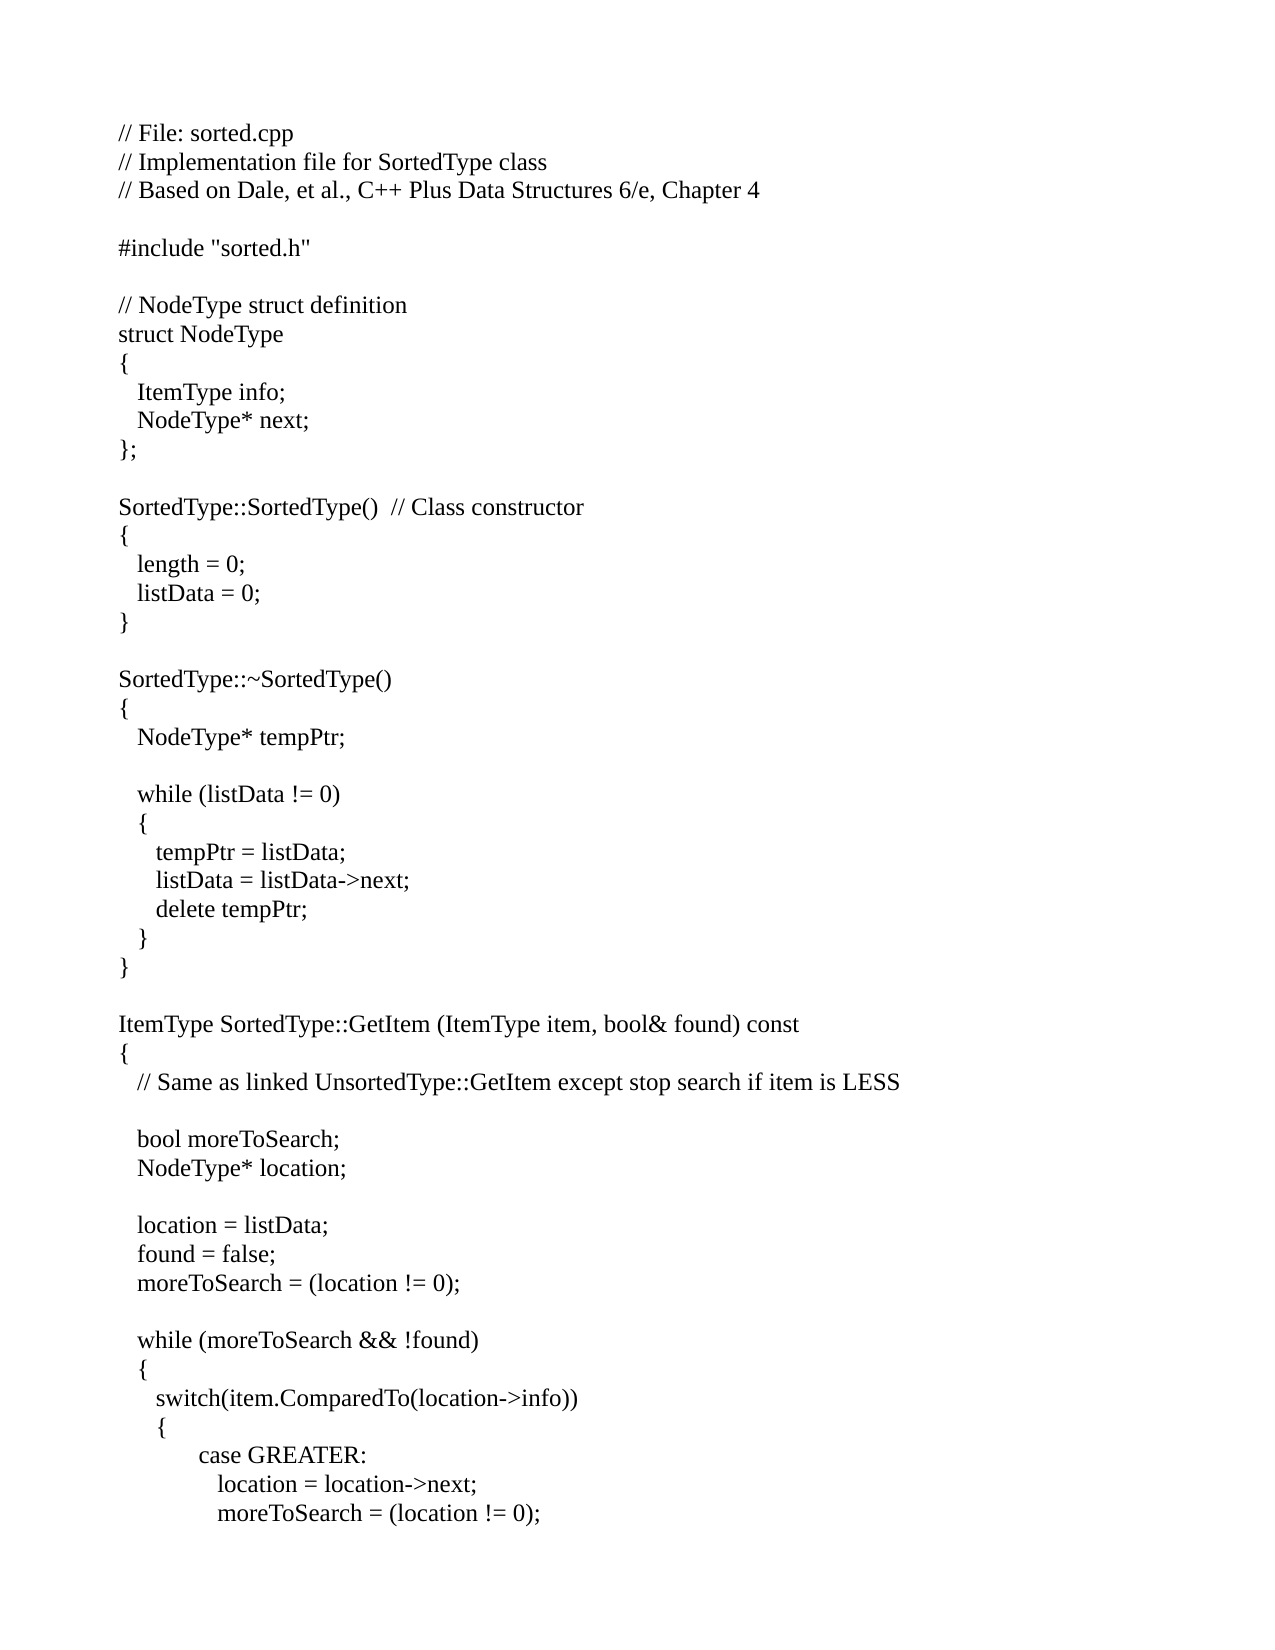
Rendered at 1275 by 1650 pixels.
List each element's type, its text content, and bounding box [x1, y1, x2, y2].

text }; [118, 434, 1157, 463]
text length = 0; [118, 549, 1157, 578]
text moreToSearch = (location != 0); [118, 1268, 1157, 1297]
text // Implementation file for SortedType class [118, 147, 1157, 176]
text // NodeType struct definition [118, 291, 1157, 319]
text location = listData; [118, 1211, 1157, 1239]
text switch(item.ComparedTo(location->info)) [118, 1383, 1157, 1412]
text listData = listData->next; [118, 866, 1157, 894]
text while (listData != 0) [118, 779, 1157, 808]
text ItemType info; [118, 377, 1157, 406]
text found = false; [118, 1239, 1157, 1268]
text SortedType::~SortedType() [118, 664, 1157, 693]
text case GREATER: [118, 1441, 1157, 1469]
text NodeType* next; [118, 406, 1157, 434]
text NodeType* location; [118, 1153, 1157, 1182]
text ItemType SortedType::GetItem (ItemType item, bool& found) const [118, 1009, 1157, 1038]
text } [118, 923, 1157, 952]
text SortedType::SortedType() // Class constructor [118, 492, 1157, 521]
text } [118, 607, 1157, 636]
text while (moreToSearch && !found) [118, 1326, 1157, 1354]
text delete tempPtr; [118, 894, 1157, 923]
text // Based on Dale, et al., C++ Plus Data Structures 6/e, Chapter 4 [118, 176, 1157, 204]
text { [118, 348, 1157, 377]
text #include "sorted.h" [118, 233, 1157, 262]
text { [118, 693, 1157, 722]
text // File: sorted.cpp [118, 118, 1157, 147]
text // Same as linked UnsortedType::GetItem except stop search if item is LESS [118, 1067, 1157, 1096]
text listData = 0; [118, 578, 1157, 607]
text NodeType* tempPtr; [118, 722, 1157, 751]
text tempPtr = listData; [118, 837, 1157, 866]
text { [118, 521, 1157, 549]
text } [118, 952, 1157, 981]
text moreToSearch = (location != 0); [118, 1498, 1157, 1527]
text struct NodeType [118, 319, 1157, 348]
text bool moreToSearch; [118, 1124, 1157, 1153]
text { [118, 1354, 1157, 1383]
text { [118, 1038, 1157, 1067]
text { [118, 808, 1157, 837]
text location = location->next; [118, 1469, 1157, 1498]
text { [118, 1412, 1157, 1441]
